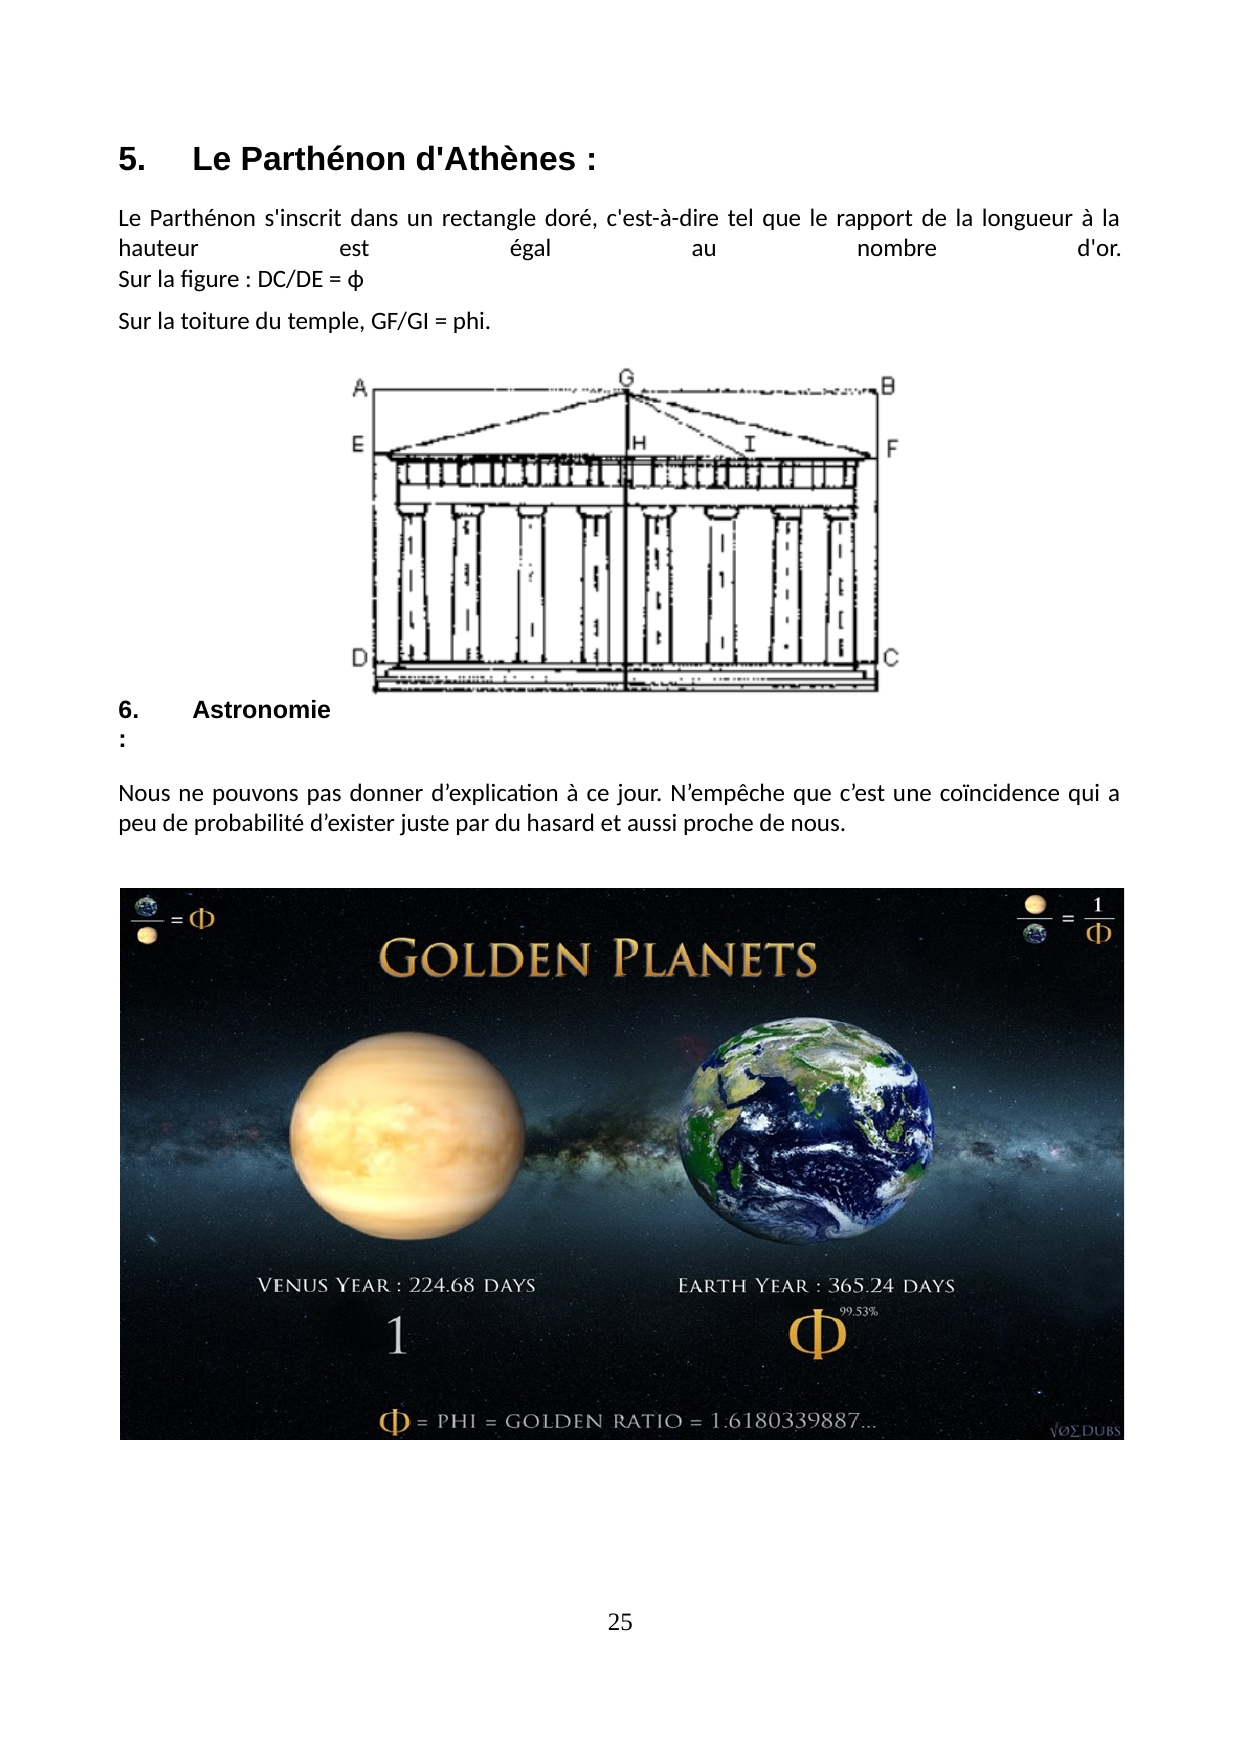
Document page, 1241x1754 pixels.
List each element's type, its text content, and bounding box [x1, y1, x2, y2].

subtitle Astronomie : [118, 695, 1122, 752]
subtitle Le Parthénon d'Athènes : [118, 139, 1122, 178]
text Le Parthénon s'inscrit dans un rectangle doré, c'est-à-dire tel que le rapport de la longueur à la hauteur est égal au nombre d'or. Sur la figure : DC/DE = ϕ [118, 202, 1122, 293]
picture [344, 360, 910, 719]
text Nous ne pouvons pas donner d’explication à ce jour. N’empêche que c’est une coïncidence qui a peu de probabilité d’exister juste par du hasard et aussi proche de nous. [118, 777, 1122, 838]
picture [120, 888, 1125, 1440]
text Sur la toiture du temple, GF/GI = phi. [118, 305, 1122, 336]
